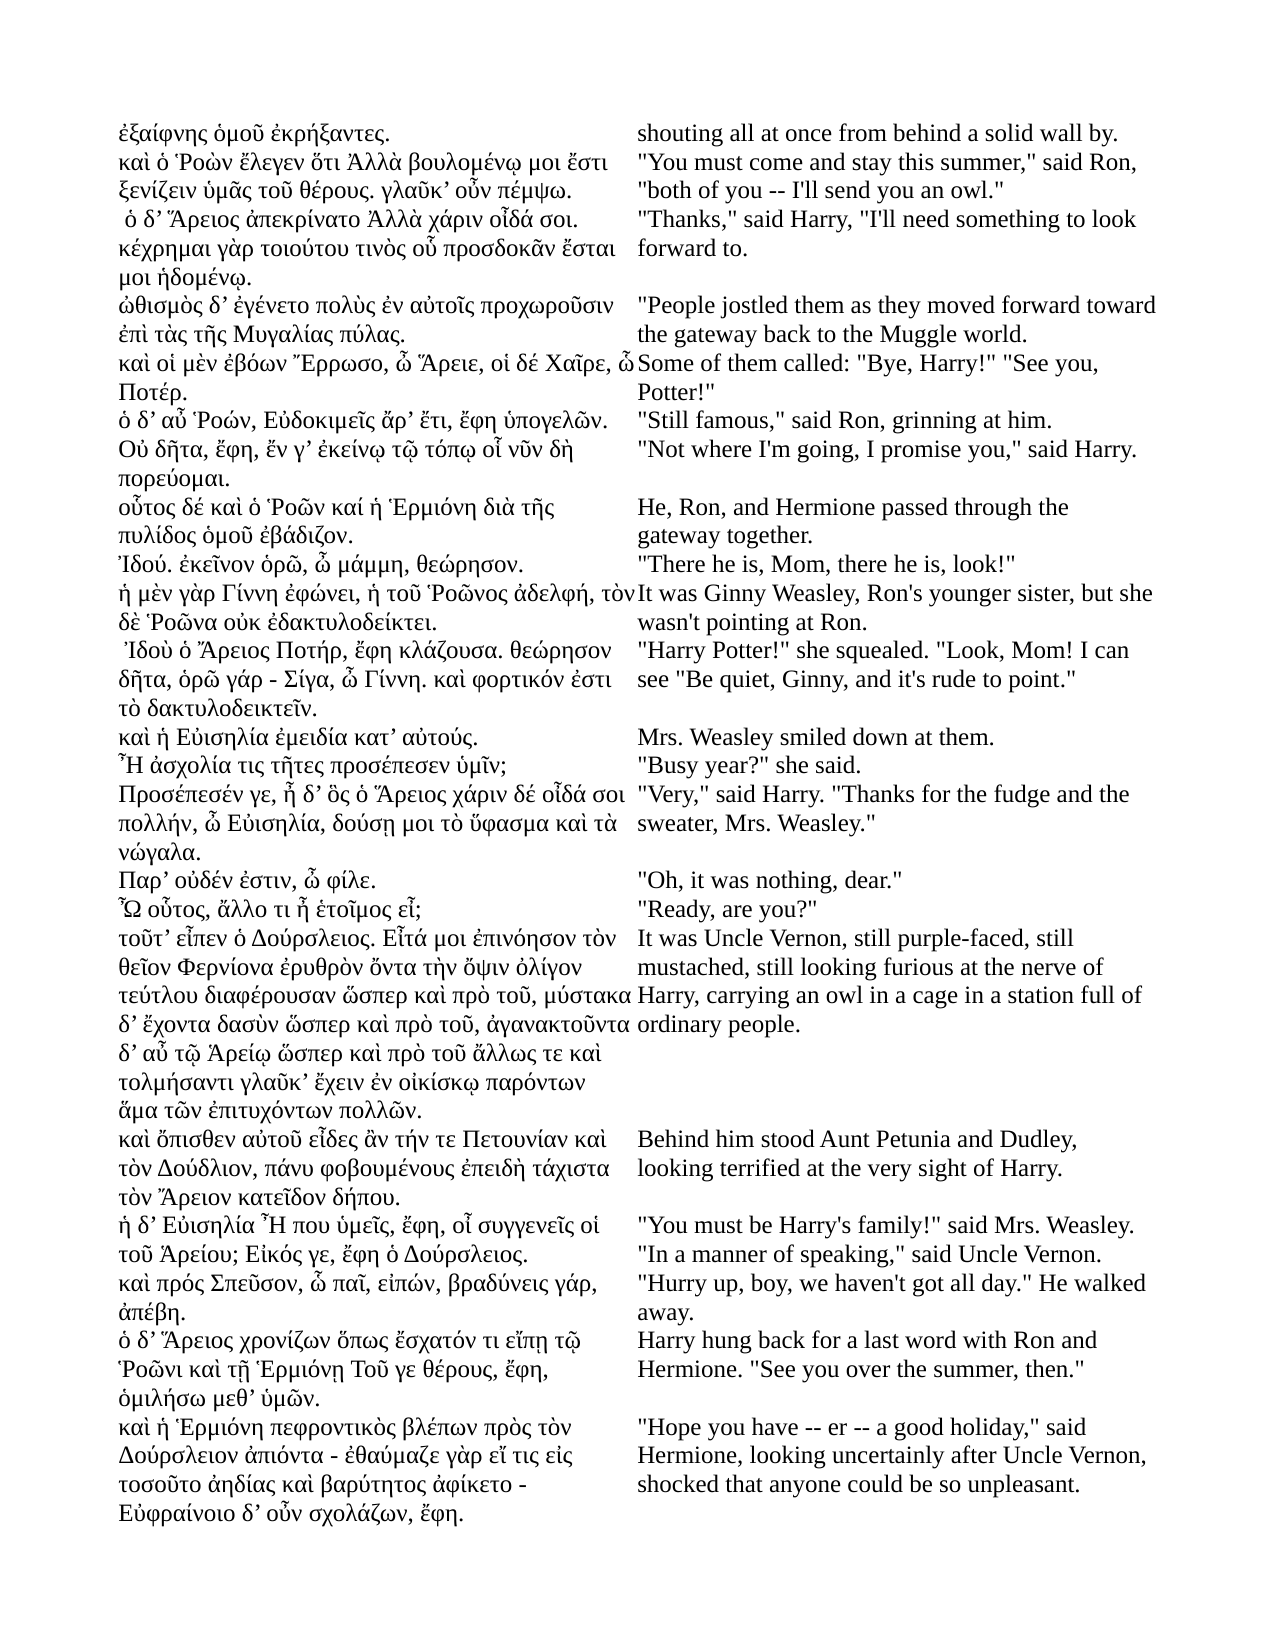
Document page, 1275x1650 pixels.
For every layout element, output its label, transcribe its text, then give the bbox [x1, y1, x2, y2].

table_cell καὶ ἡ Εὐισηλία ἐμειδία κατ’ αὐτούς. [118, 722, 637, 751]
table_cell Ἦ ἀσχολία τις τῆτες προσέπεσεν ὑμῖν; [118, 751, 637, 779]
table_cell "There he is, Mom, there he is, look!" [637, 549, 1157, 578]
table_cell καὶ οἱ μὲν ἐβόων Ἔρρωσο, ὦ Ἅρειε, οἱ δέ Χαῖρε, ὧ Ποτέρ. [118, 348, 637, 406]
table_cell "People jostled them as they moved forward toward the gateway back to the Muggle world. [637, 291, 1157, 348]
table_cell "Still famous," said Ron, grinning at him. [637, 406, 1157, 434]
table_cell ὁ δ’ αὖ Ῥοών, Εὐδοκιμεῖς ἄρ’ ἔτι, ἔφη ὑπογελῶν. [118, 406, 637, 434]
table_cell Behind him stood Aunt Petunia and Dudley, looking terrified at the very sight of Harry. [637, 1124, 1157, 1211]
table_cell οὗτος δέ καὶ ὁ Ῥοῶν καί ἡ Ἑρμιόνη διὰ τῆς πυλίδος ὁμοῦ ἐβάδιζον. [118, 492, 637, 549]
table_cell Mrs. Weasley smiled down at them. [637, 722, 1157, 751]
table_cell ὁ δ’ Ἅρειος ἀπεκρίνατο Ἀλλὰ χάριν οἶδά σοι. κέχρημαι γὰρ τοιούτου τινὸς οὗ προσδοκᾶν ἔσται μοι ἡδομένῳ. [118, 204, 637, 291]
table_cell shouting all at once from behind a solid wall by. [637, 118, 1157, 147]
table_cell It was Ginny Weasley, Ron's younger sister, but she wasn't pointing at Ron. [637, 578, 1157, 636]
table_cell He, Ron, and Hermione passed through the gateway together. [637, 492, 1157, 549]
table_cell Some of them called: "Bye, Harry!" "See you, Potter!" [637, 348, 1157, 406]
table_cell "Hope you have -- er -- a good holiday," said Hermione, looking uncertainly after Uncle Vernon, shocked that anyone could be so unpleasant. [637, 1412, 1157, 1527]
table_cell ἡ μὲν γὰρ Γίννη ἐφώνει, ἡ τοῦ Ῥοῶνος ἀδελφή, τὸν δὲ Ῥοῶνα οὐκ ἐδακτυλοδείκτει. [118, 578, 637, 636]
table_cell ὁ δ’ Ἅρειος χρονίζων ὅπως ἔσχατόν τι εἴπῃ τῷ Ῥοῶνι καὶ τῇ Ἑρμιόνῃ Τοῦ γε θέρους, ἔφη, ὁμιλήσω μεθ’ ὑμῶν. [118, 1326, 637, 1412]
table_cell "Not where I'm going, I promise you," said Harry. [637, 434, 1157, 492]
table_cell Harry hung back for a last word with Ron and Hermione. "See you over the summer, then." [637, 1326, 1157, 1412]
table_cell "Ready, are you?" [637, 894, 1157, 923]
table_cell ὠθισμὸς δ’ ἐγένετο πολὺς ἐν αὐτοῖς προχωροῦσιν ἐπὶ τὰς τῆς Μυγαλίας πύλας. [118, 291, 637, 348]
table_cell "You must be Harry's family!" said Mrs. Weasley. "In a manner of speaking," said Uncle Vernon. [637, 1211, 1157, 1268]
table_cell Ἰδού. ἐκεῖνον ὁρῶ, ὦ μάμμη, θεώρησον. [118, 549, 637, 578]
table_cell ἐξαίφνης ὁμοῦ ἐκρήξαντες. [118, 118, 637, 147]
table_cell καὶ πρός Σπεῦσον, ὧ παῖ, εἰπών, βραδύνεις γάρ, ἀπέβη. [118, 1268, 637, 1326]
table_cell "Harry Potter!" she squealed. "Look, Mom! I can see "Be quiet, Ginny, and it's rude to point." [637, 636, 1157, 722]
table_cell Οὐ δῆτα, ἔφη, ἔν γ’ ἐκείνῳ τῷ τόπῳ οἷ νῦν δὴ πορεύομαι. [118, 434, 637, 492]
table_cell καὶ ὁ Ῥοὼν ἔλεγεν ὅτι Ἀλλὰ βουλομένῳ μοι ἔστι ξενίζειν ὑμᾶς τοῦ θέρους. γλαῦκ’ οὖν πέμψω. [118, 147, 637, 204]
table_cell "Very," said Harry. "Thanks for the fudge and the sweater, Mrs. Weasley." [637, 779, 1157, 866]
table_cell Παρ’ οὐδέν ἐστιν, ὦ φίλε. [118, 866, 637, 894]
table_cell "Oh, it was nothing, dear." [637, 866, 1157, 894]
table_cell "Busy year?" she said. [637, 751, 1157, 779]
table_cell Προσέπεσέν γε, ἦ δ’ ὃς ὁ Ἅρειος χάριν δέ οἶδά σοι πολλήν, ὦ Εὐισηλία, δούσῃ μοι τὸ ὕφασμα καὶ τὰ νώγαλα. [118, 779, 637, 866]
table_cell τοῦτ’ εἶπεν ὁ Δούρσλειος. Εἶτά μοι ἐπινόησον τὸν θεῖον Φερνίονα ἐρυθρὸν ὄντα τὴν ὄψιν ὀλίγον τεύτλου διαφέρουσαν ὥσπερ καὶ πρὸ τοῦ, μύστακα δ’ ἔχοντα δασὺν ὥσπερ καὶ πρὸ τοῦ, ἀγανακτοῦντα δ’ αὖ τῷ Ἁρείῳ ὥσπερ καὶ πρὸ τοῦ ἄλλως τε καὶ τολμήσαντι γλαῦκ’ ἔχειν ἐν οἰκίσκῳ παρόντων ἅμα τῶν ἐπιτυχόντων πολλῶν. [118, 923, 637, 1124]
table_cell Ὦ οὗτος, ἄλλο τι ἦ ἑτοῖμος εἶ; [118, 894, 637, 923]
table_cell "You must come and stay this summer," said Ron, "both of you -- I'll send you an owl." [637, 147, 1157, 204]
table_cell It was Uncle Vernon, still purple-faced, still mustached, still looking furious at the nerve of Harry, carrying an owl in a cage in a station full of ordinary people. [637, 923, 1157, 1124]
table_cell Ἰδοὺ ὁ Ἄρειος Ποτήρ, ἔφη κλάζουσα. θεώρησον δῆτα, ὁρῶ γάρ - Σίγα, ὦ Γίννη. καὶ φορτικόν ἐστι τὸ δακτυλοδεικτεῖν. [118, 636, 637, 722]
table_cell καὶ ὄπισθεν αὐτοῦ εἶδες ἂν τήν τε Πετουνίαν καὶ τὸν Δούδλιον, πάνυ φοβουμένους ἐπειδὴ τάχιστα τὸν Ἄρειον κατεῖδον δήπου. [118, 1124, 637, 1211]
table_cell ἡ δ’ Εὐισηλία Ἦ που ὑμεῖς, ἔφη, οἶ συγγενεῖς οἱ τοῦ Ἁρείου; Εἰκός γε, ἔφη ὁ Δούρσλειος. [118, 1211, 637, 1268]
table_cell καὶ ἡ Ἑρμιόνη πεφροντικὸς βλέπων πρὸς τὸν Δούρσλειον ἀπιόντα - ἐθαύμαζε γὰρ εἴ τις εἰς τοσοῦτο ἀηδίας καὶ βαρύτητος ἀφίκετο - Εὐφραίνοιο δ’ οὖν σχολάζων, ἔφη. [118, 1412, 637, 1527]
table_cell "Thanks," said Harry, "I'll need something to look forward to. [637, 204, 1157, 291]
table_cell "Hurry up, boy, we haven't got all day." He walked away. [637, 1268, 1157, 1326]
